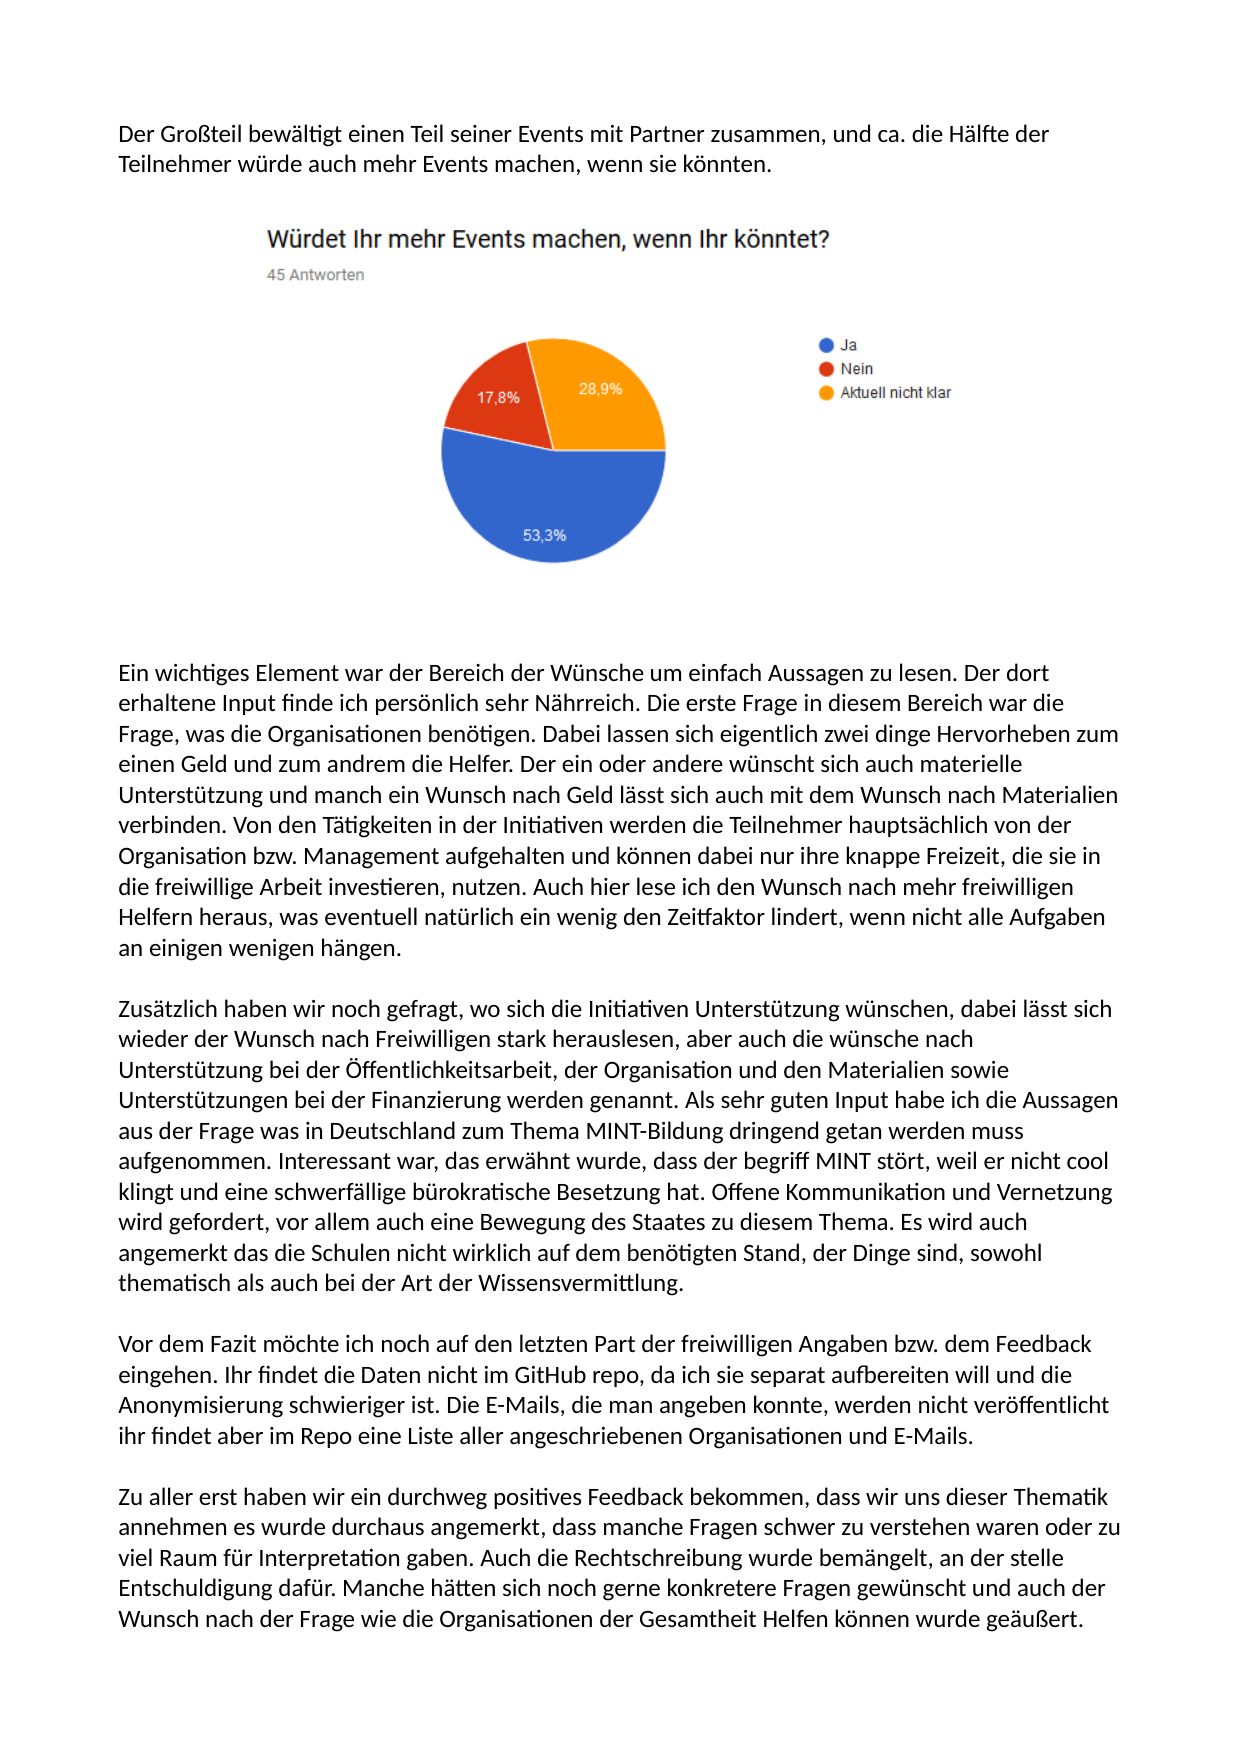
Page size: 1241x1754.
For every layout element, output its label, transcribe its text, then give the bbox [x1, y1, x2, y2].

text Der Großteil bewältigt einen Teil seiner Events mit Partner zusammen, und ca. die Hälfte der Teilnehmer würde auch mehr Events machen, wenn sie könnten. [118, 118, 1122, 179]
text Zusätzlich haben wir noch gefragt, wo sich die Initiativen Unterstützung wünschen, dabei lässt sich wieder der Wunsch nach Freiwilligen stark herauslesen, aber auch die wünsche nach Unterstützung bei der Öffentlichkeitsarbeit, der Organisation und den Materialien sowie Unterstützungen bei der Finanzierung werden genannt. Als sehr guten Input habe ich die Aussagen aus der Frage was in Deutschland zum Thema MINT-Bildung dringend getan werden muss aufgenommen. Interessant war, das erwähnt wurde, dass der begriff MINT stört, weil er nicht cool klingt und eine schwerfällige bürokratische Besetzung hat. Offene Kommunikation und Vernetzung wird gefordert, vor allem auch eine Bewegung des Staates zu diesem Thema. Es wird auch angemerkt das die Schulen nicht wirklich auf dem benötigten Stand, der Dinge sind, sowohl thematisch als auch bei der Art der Wissensvermittlung. [118, 993, 1122, 1298]
text Vor dem Fazit möchte ich noch auf den letzten Part der freiwilligen Angaben bzw. dem Feedback eingehen. Ihr findet die Daten nicht im GitHub repo, da ich sie separat aufbereiten will und die Anonymisierung schwieriger ist. Die E-Mails, die man angeben konnte, werden nicht veröffentlicht ihr findet aber im Repo eine Liste aller angeschriebenen Organisationen und E-Mails. [118, 1328, 1122, 1451]
text Zu aller erst haben wir ein durchweg positives Feedback bekommen, dass wir uns dieser Thematik annehmen es wurde durchaus angemerkt, dass manche Fragen schwer zu verstehen waren oder zu viel Raum für Interpretation gaben. Auch die Rechtschreibung wurde bemängelt, an der stelle Entschuldigung dafür. Manche hätten sich noch gerne konkretere Fragen gewünscht und auch der Wunsch nach der Frage wie die Organisationen der Gesamtheit Helfen können wurde geäußert. [118, 1481, 1122, 1634]
text Ein wichtiges Element war der Bereich der Wünsche um einfach Aussagen zu lesen. Der dort erhaltene Input finde ich persönlich sehr Nährreich. Die erste Frage in diesem Bereich war die Frage, was die Organisationen benötigen. Dabei lassen sich eigentlich zwei dinge Hervorheben zum einen Geld und zum andrem die Helfer. Der ein oder andere wünscht sich auch materielle Unterstützung und manch ein Wunsch nach Geld lässt sich auch mit dem Wunsch nach Materialien verbinden. Von den Tätigkeiten in der Initiativen werden die Teilnehmer hauptsächlich von der Organisation bzw. Management aufgehalten und können dabei nur ihre knappe Freizeit, die sie in die freiwillige Arbeit investieren, nutzen. Auch hier lese ich den Wunsch nach mehr freiwilligen Helfern heraus, was eventuell natürlich ein wenig den Zeitfaktor lindert, wenn nicht alle Aufgaben an einigen wenigen hängen. [118, 657, 1122, 962]
picture [250, 209, 990, 596]
